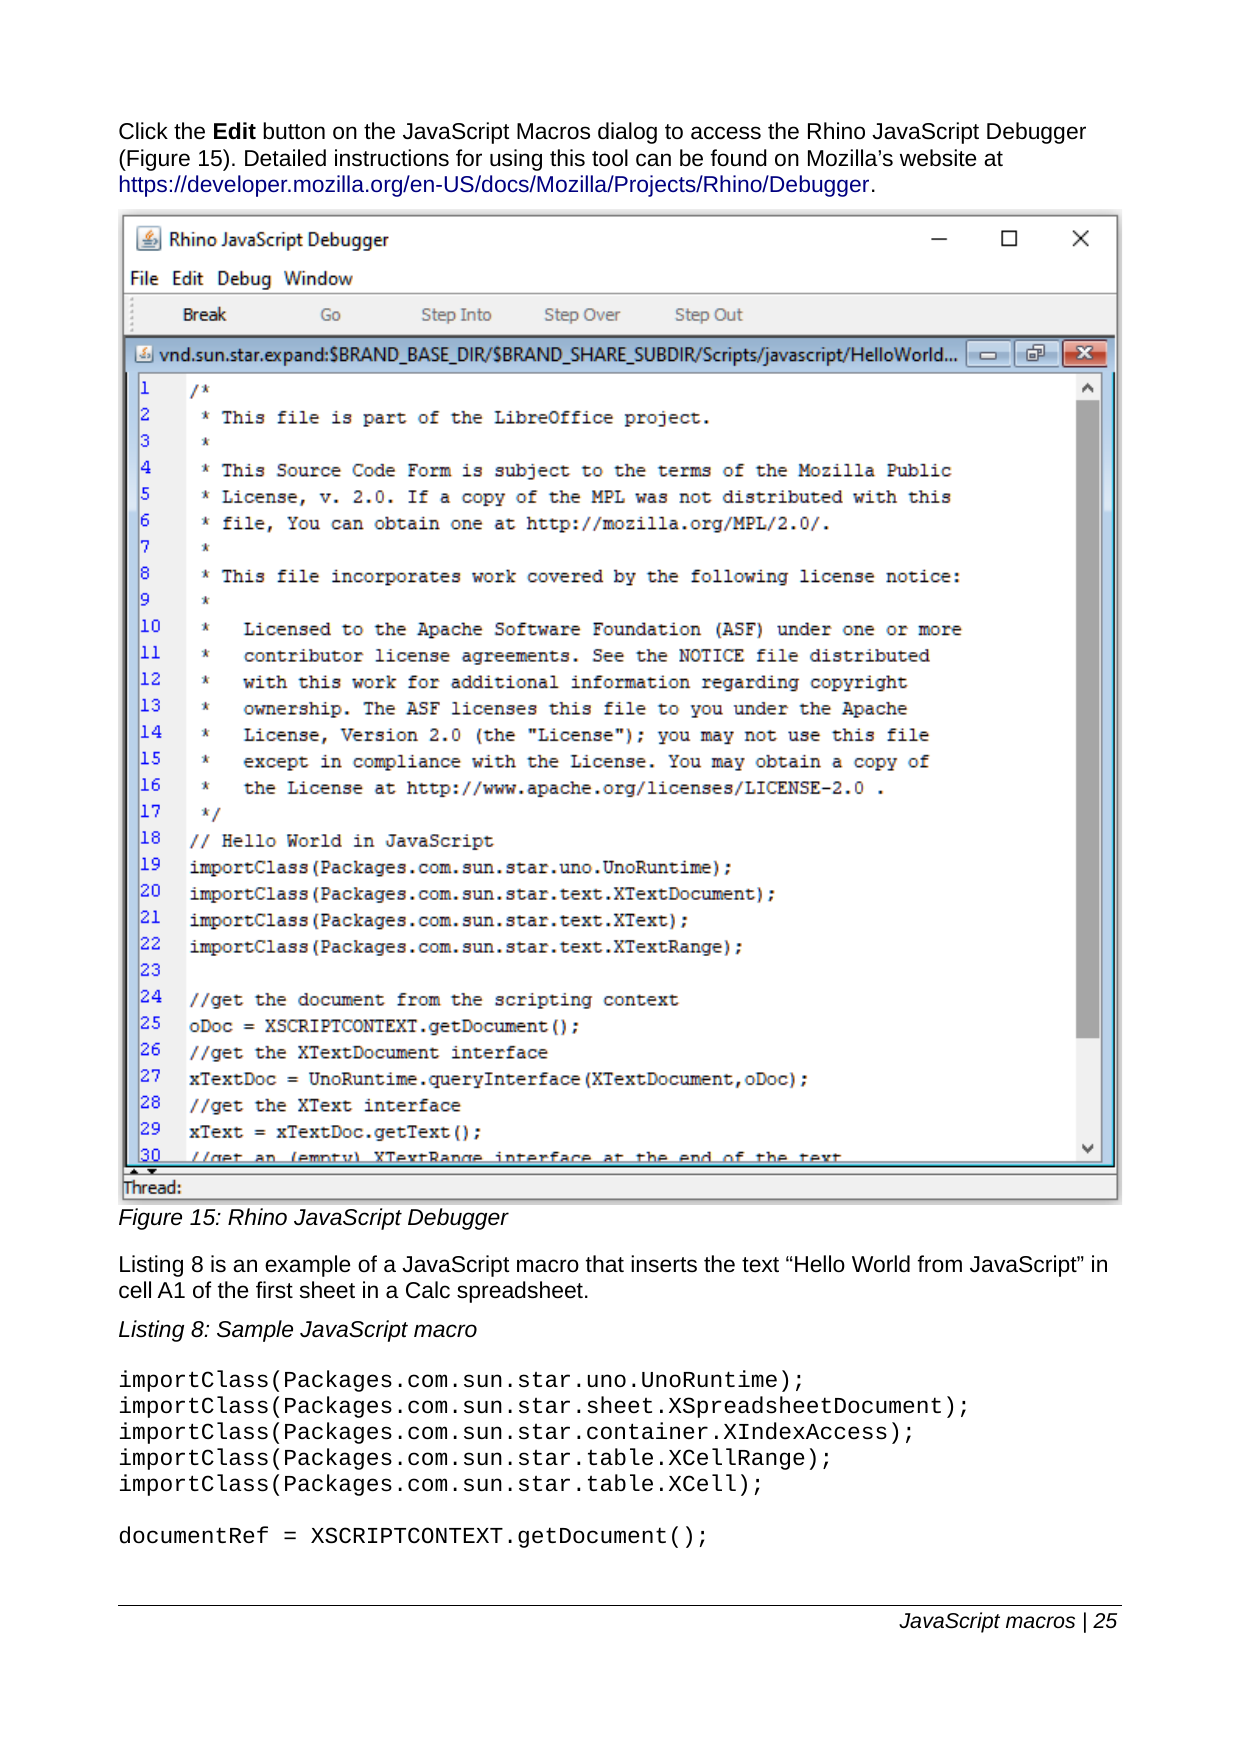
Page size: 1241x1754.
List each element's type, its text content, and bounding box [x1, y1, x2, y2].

text Listing 8: Sample JavaScript macro [118, 1316, 1122, 1342]
text Click the Edit button on the JavaScript Macros dialog to access the Rhino JavaScript Debugger (Figure 15). Detailed instructions for using this tool can be found on Mozilla’s website at https://developer.mozilla.org/en-US/docs/Mozilla/Projects/Rhino/Debugger. [118, 118, 1122, 197]
text importClass(Packages.com.sun.star.uno.UnoRuntime); importClass(Packages.com.sun.star.sheet.XSpreadsheetDocument); importClass(Packages.com.sun.star.container.XIndexAccess); importClass(Packages.com.sun.star.table.XCellRange); importClass(Packages.com.sun.star.table.XCell); documentRef = XSCRIPTCONTEXT.getDocument(); [118, 1368, 1122, 1550]
text Listing 8 is an example of a JavaScript macro that inserts the text “Hello World from JavaScript” in cell A1 of the first sheet in a Calc spreadsheet. [118, 1251, 1122, 1303]
text Figure 15: Rhino JavaScript Debugger [118, 1205, 1122, 1231]
picture [118, 209, 1123, 1205]
